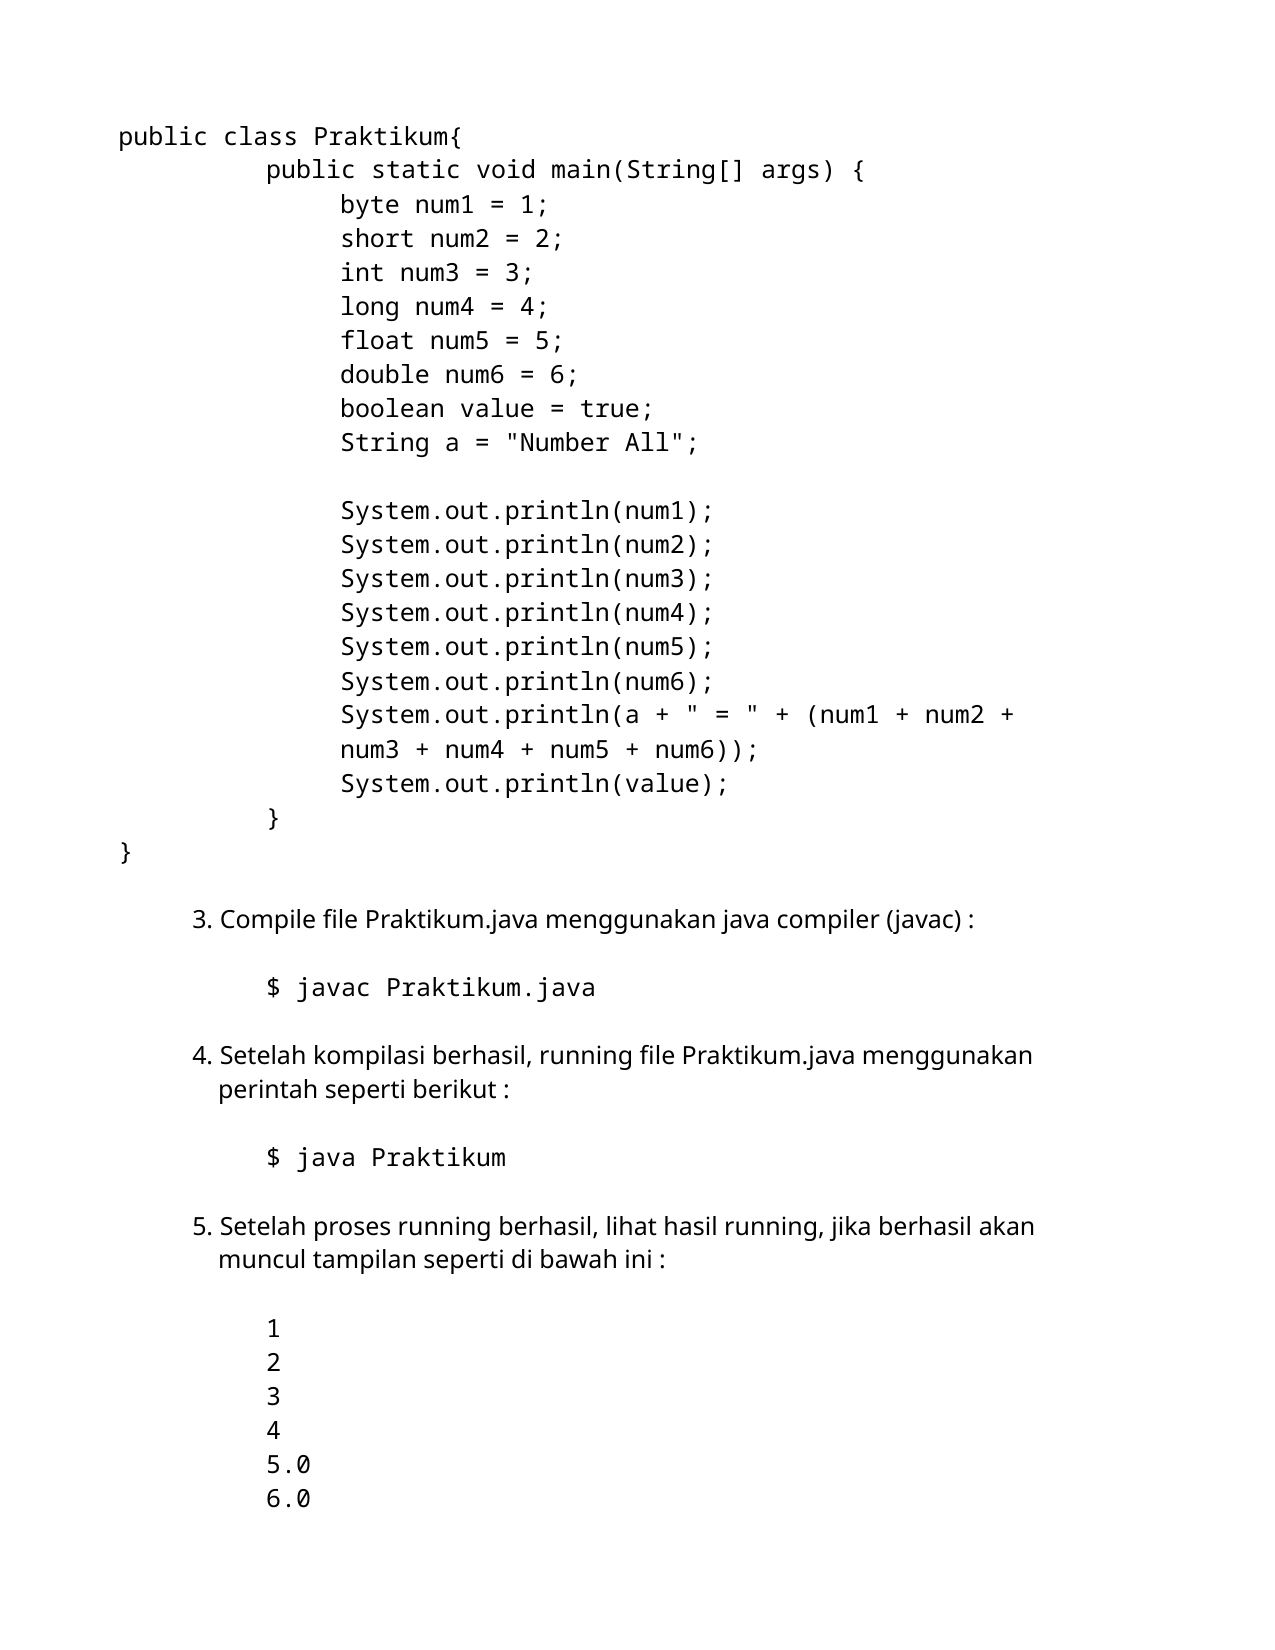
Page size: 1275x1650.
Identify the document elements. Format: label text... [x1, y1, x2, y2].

text num3 + num4 + num5 + num6)); [118, 731, 1157, 765]
text System.out.println(num4); [118, 595, 1157, 629]
text 2 [118, 1344, 1157, 1378]
text System.out.println(num2); [118, 527, 1157, 561]
text 6.0 [118, 1481, 1157, 1515]
text short num2 = 2; [118, 220, 1157, 254]
text int num3 = 3; [118, 254, 1157, 288]
text float num5 = 5; [118, 322, 1157, 357]
text 5. Setelah proses running berhasil, lihat hasil running, jika berhasil akan [118, 1208, 1157, 1242]
text } [118, 799, 1157, 833]
text System.out.println(value); [118, 765, 1157, 799]
text public class Praktikum{ [118, 118, 1157, 152]
text 4 [118, 1412, 1157, 1447]
text System.out.println(a + " = " + (num1 + num2 + [118, 697, 1157, 731]
text System.out.println(num3); [118, 561, 1157, 595]
text System.out.println(num1); [118, 493, 1157, 527]
text System.out.println(num5); [118, 629, 1157, 663]
text perintah seperti berikut : $ java Praktikum [118, 1072, 1157, 1208]
text muncul tampilan seperti di bawah ini : 1 [118, 1242, 1157, 1344]
text 5.0 [118, 1447, 1157, 1481]
text } 3. Compile file Praktikum.java menggunakan java compiler (javac) : $ javac Praktikum.java 4. Setelah kompilasi berhasil, running file Praktikum.java menggunakan [118, 833, 1157, 1072]
text System.out.println(num6); [118, 663, 1157, 697]
text String a = "Number All"; [118, 425, 1157, 459]
text double num6 = 6; [118, 357, 1157, 391]
text byte num1 = 1; [118, 186, 1157, 220]
text 3 [118, 1378, 1157, 1412]
text public static void main(String[] args) { [118, 152, 1157, 186]
text boolean value = true; [118, 391, 1157, 425]
text long num4 = 4; [118, 288, 1157, 322]
